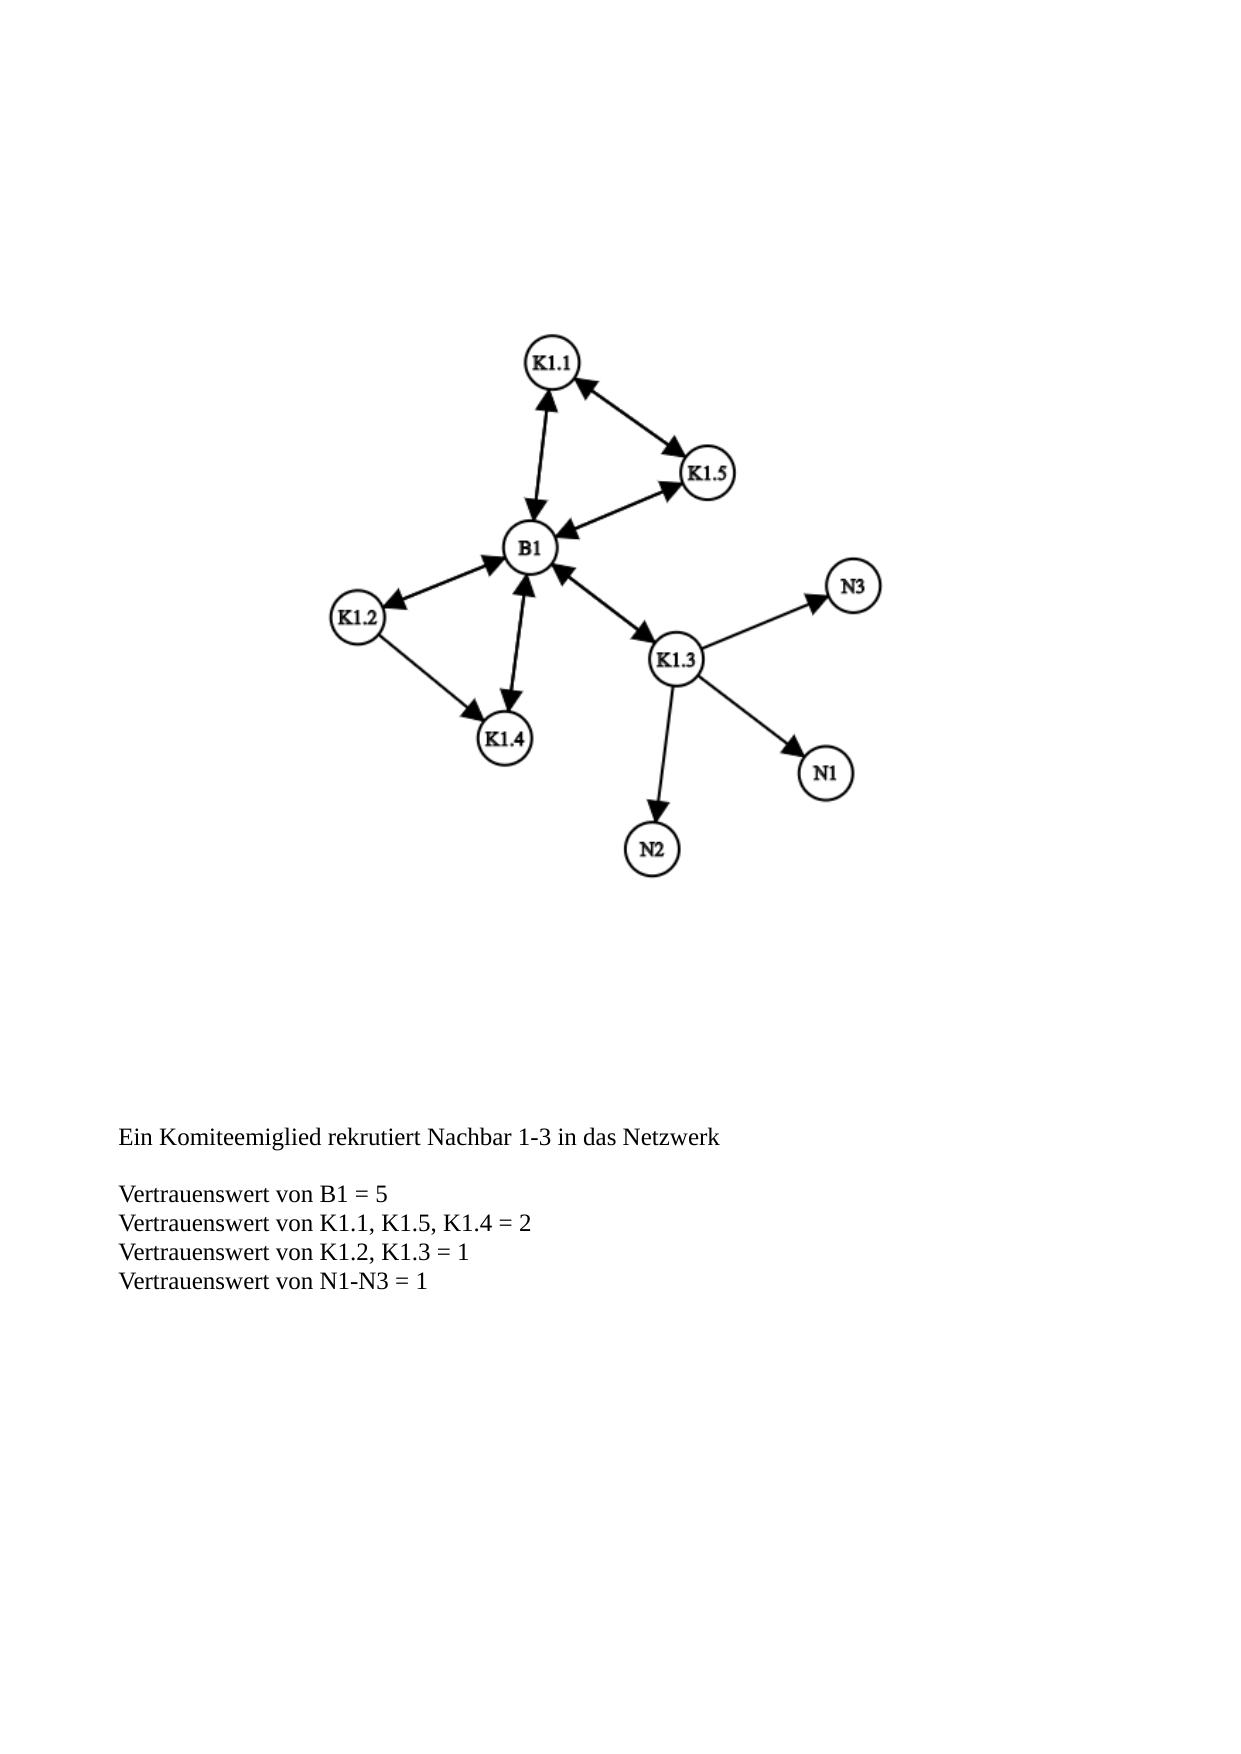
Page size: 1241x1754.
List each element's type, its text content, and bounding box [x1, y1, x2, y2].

text Vertrauenswert von N1-N3 = 1 [118, 1266, 1122, 1294]
text Vertrauenswert von K1.2, K1.3 = 1 [118, 1237, 1122, 1266]
text Vertrauenswert von K1.1, K1.5, K1.4 = 2 [118, 1208, 1122, 1237]
picture [118, 118, 1122, 1122]
text Ein Komiteemiglied rekrutiert Nachbar 1-3 in das Netzwerk [118, 1122, 1122, 1151]
text Vertrauenswert von B1 = 5 [118, 1179, 1122, 1208]
